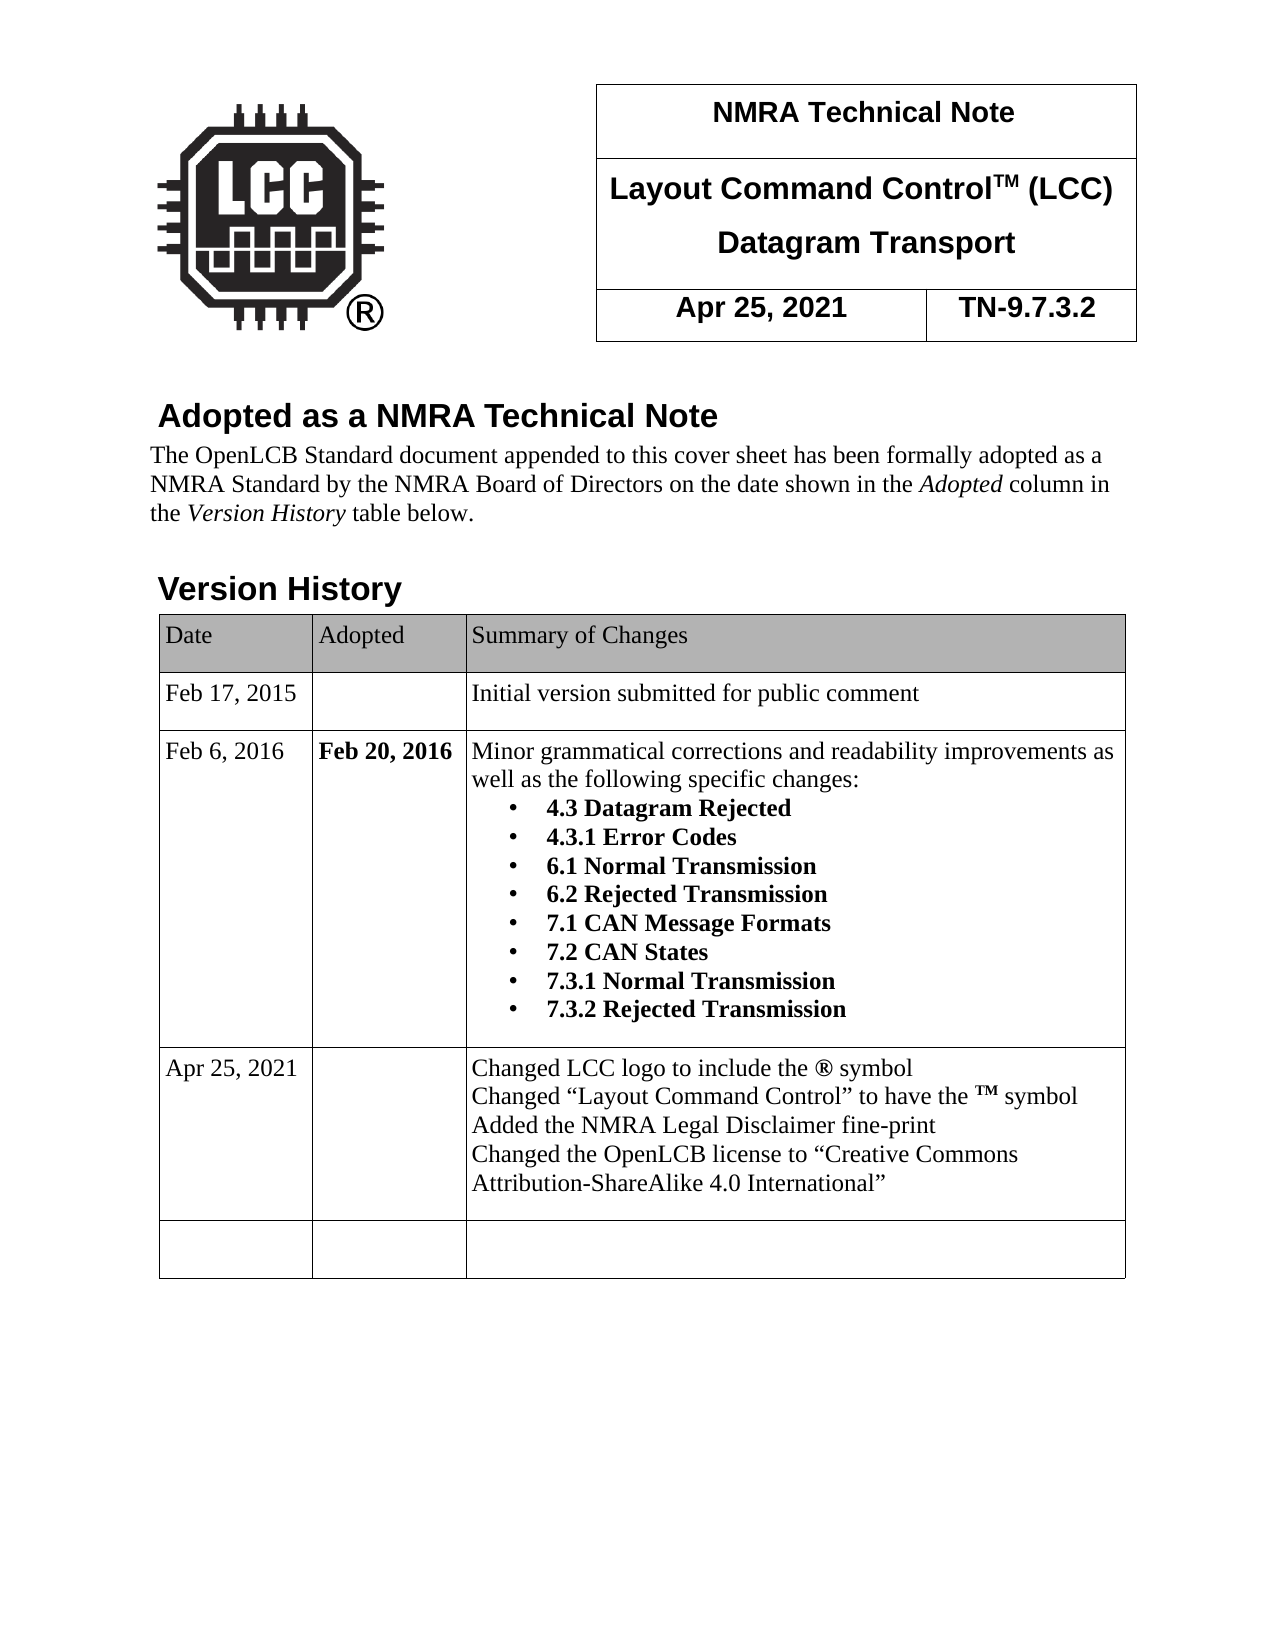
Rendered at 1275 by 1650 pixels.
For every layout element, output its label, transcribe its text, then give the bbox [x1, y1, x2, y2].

table_cell [160, 1221, 312, 1278]
table_cell Feb 20, 2016 [313, 731, 466, 1047]
subtitle Version History [112, 569, 1125, 608]
table_cell [313, 673, 466, 730]
table_header Summary of Changes [467, 615, 1125, 672]
subtitle Adopted as a NMRA Technical Note [112, 396, 1125, 434]
table_cell Initial version submitted for public comment [467, 673, 1125, 730]
table_cell [467, 1221, 1125, 1278]
table_cell Changed LCC logo to include the ® symbol Changed “Layout Command Control” to have the TM symbol Added the NMRA Legal Disclaimer fine-print Changed the OpenLCB license to “Creative Commons Attribution-ShareAlike 4.0 International” [467, 1048, 1125, 1220]
table_cell Apr 25, 2021 [160, 1048, 312, 1220]
table_cell [313, 1048, 466, 1220]
table_cell Feb 6, 2016 [160, 731, 312, 1047]
table_cell [313, 1221, 466, 1278]
table_header Adopted [313, 615, 466, 672]
text The OpenLCB Standard document appended to this cover sheet has been formally adopted as a NMRA Standard by the NMRA Board of Directors on the date shown in the Adopted column in the Version History table below. [150, 440, 1125, 527]
table_cell Minor grammatical corrections and readability improvements as well as the following specific changes: 4.3 Datagram Rejected 4.3.1 Error Codes 6.1 Normal Transmission 6.2 Rejected Transmission 7.1 CAN Message Formats 7.2 CAN States 7.3.1 Normal Transmission 7.3.2 Rejected Transmission [467, 731, 1125, 1047]
table_cell Feb 17, 2015 [160, 673, 312, 730]
table_header Date [160, 615, 312, 672]
picture [138, 85, 405, 347]
